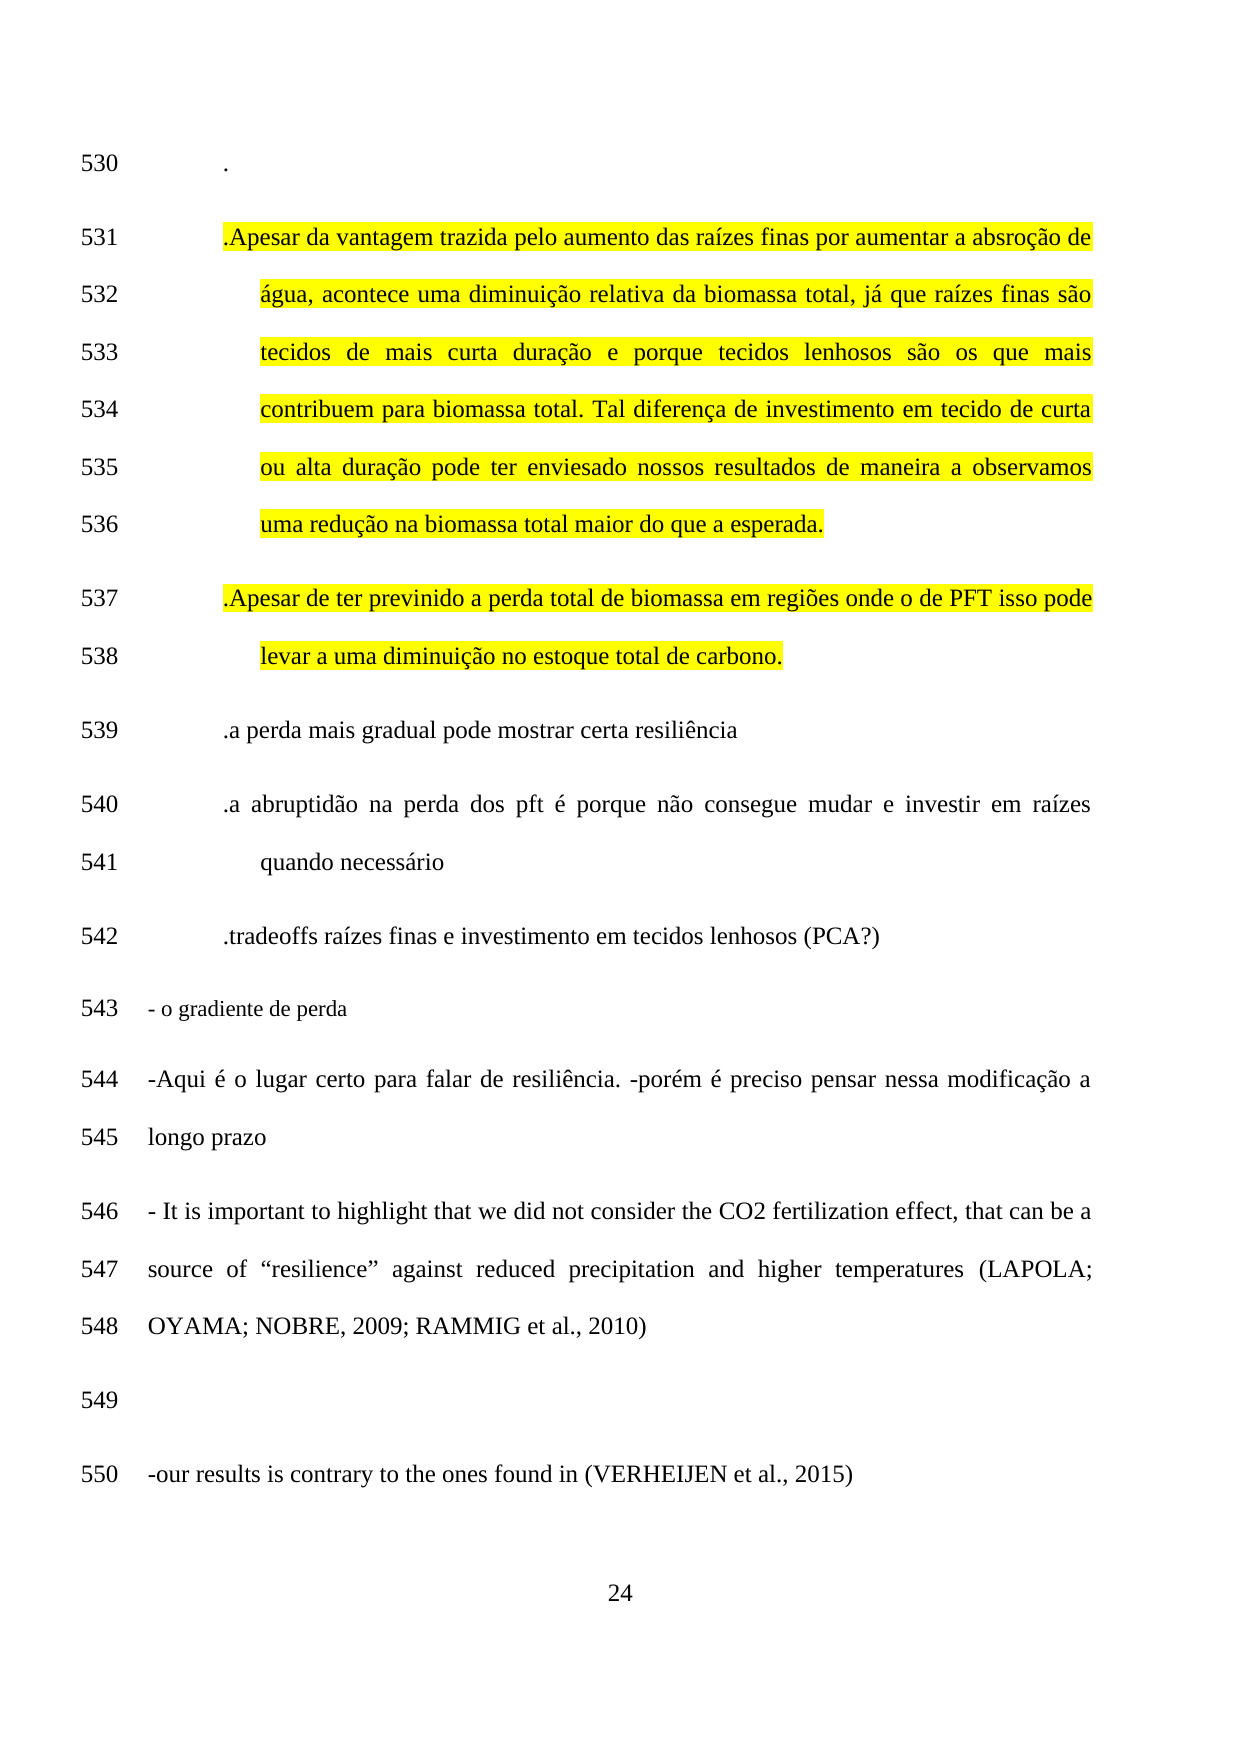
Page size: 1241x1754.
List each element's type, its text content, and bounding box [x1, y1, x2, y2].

list tradeoffs raízes finas e investimento em tecidos lenhosos (PCA?) [223, 921, 1093, 950]
text - o gradiente de perda [148, 995, 1093, 1021]
list a abruptidão na perda dos pft é porque não consegue mudar e investir em raízes quando necessário [223, 789, 1093, 876]
text -our results is contrary to the ones found in (VERHEIJEN et al., 2015) [148, 1459, 1093, 1488]
text - It is important to highlight that we did not consider the CO2 fertilization effect, that can be a source of “resilience” against reduced precipitation and higher temperatures (LAPOLA; OYAMA; NOBRE, 2009; RAMMIG et al., 2010) [148, 1196, 1093, 1340]
list Apesar da vantagem trazida pelo aumento das raízes finas por aumentar a absroção de água, acontece uma diminuição relativa da biomassa total, já que raízes finas são tecidos de mais curta duração e porque tecidos lenhosos são os que mais contribuem para biomassa total. Tal diferença de investimento em tecido de curta ou alta duração pode ter enviesado nossos resultados de maneira a observamos uma redução na biomassa total maior do que a esperada. [223, 222, 1093, 538]
list a perda mais gradual pode mostrar certa resiliência [223, 715, 1093, 744]
text -Aqui é o lugar certo para falar de resiliência. -porém é preciso pensar nessa modificação a longo prazo [148, 1064, 1093, 1151]
list Apesar de ter previnido a perda total de biomassa em regiões onde o de PFT isso pode levar a uma diminuição no estoque total de carbono. [223, 583, 1093, 670]
